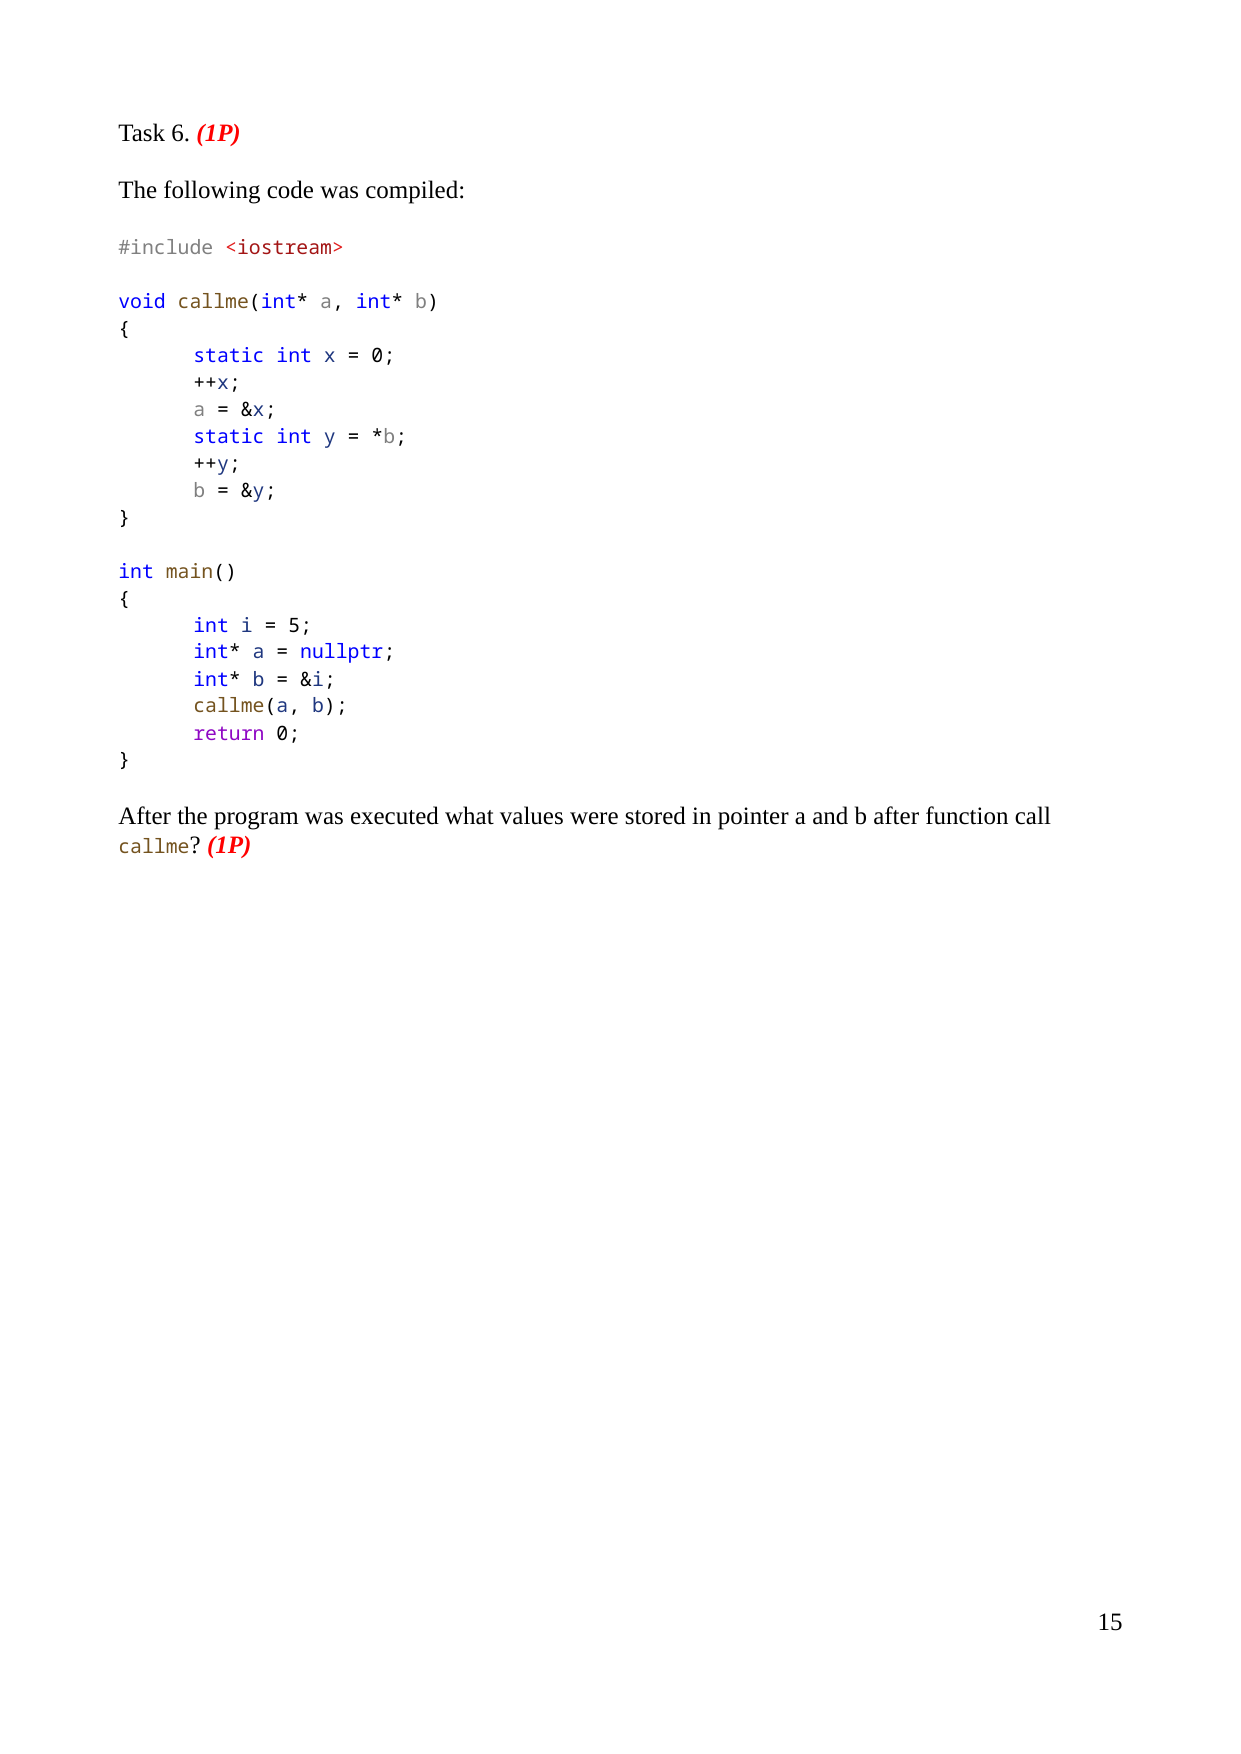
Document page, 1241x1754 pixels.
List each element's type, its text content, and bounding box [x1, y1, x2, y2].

text After the program was executed what values were stored in pointer a and b after function call callme? (1P) [118, 801, 1122, 859]
text int i = 5; [118, 611, 1122, 638]
text int* a = nullptr; [118, 638, 1122, 665]
text int* b = &i; [118, 665, 1122, 692]
text void callme(int* a, int* b) [118, 287, 1122, 314]
text { [118, 584, 1122, 611]
text The following code was compiled: [118, 176, 1122, 204]
text } [118, 746, 1122, 773]
text return 0; [118, 719, 1122, 746]
text b = &y; [118, 476, 1122, 503]
text ++y; [118, 449, 1122, 476]
text a = &x; [118, 395, 1122, 422]
text ++x; [118, 368, 1122, 395]
text callme(a, b); [118, 692, 1122, 719]
text #include <iostream> [118, 233, 1122, 260]
text static int y = *b; [118, 422, 1122, 449]
text static int x = 0; [118, 341, 1122, 368]
text } [118, 503, 1122, 530]
text Task 6. (1P) [118, 118, 1122, 147]
text { [118, 314, 1122, 341]
text int main() [118, 557, 1122, 584]
